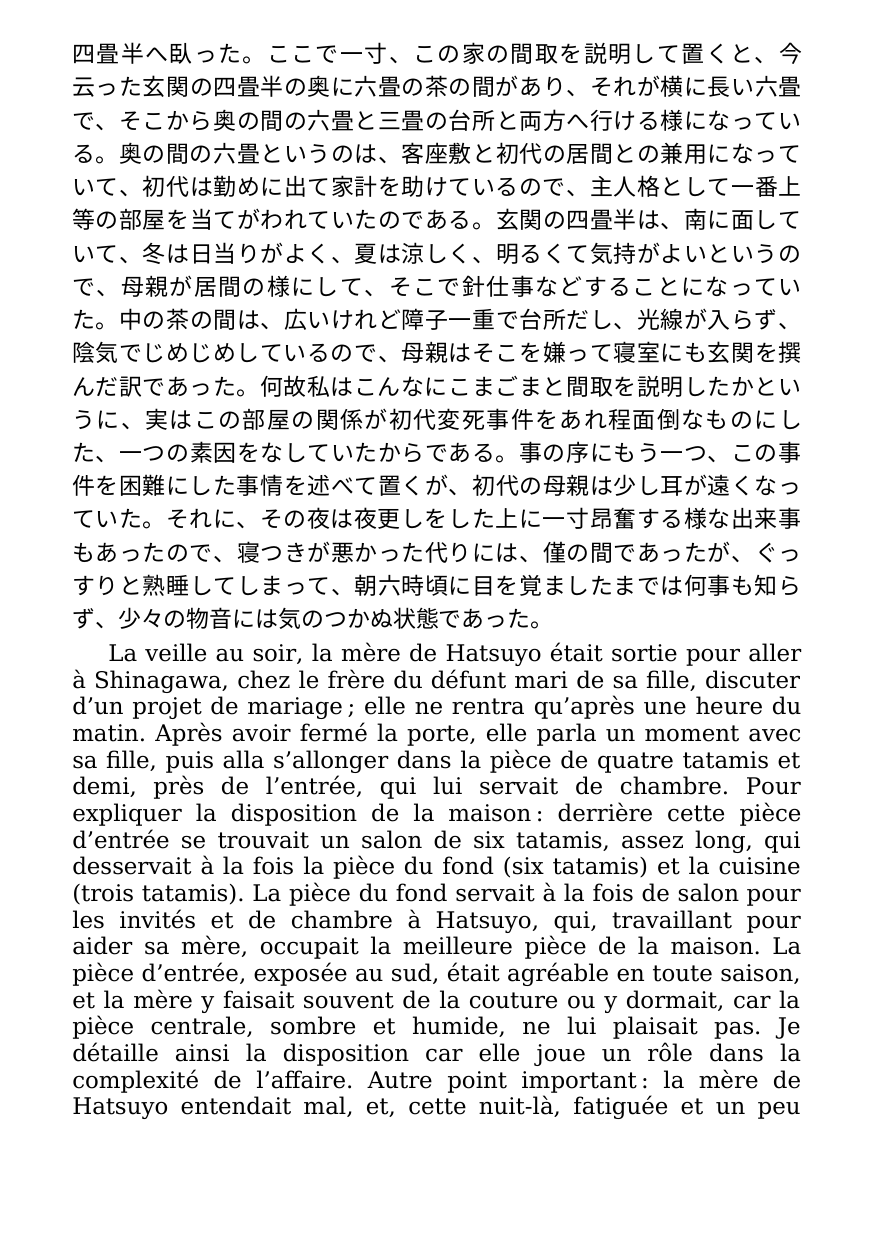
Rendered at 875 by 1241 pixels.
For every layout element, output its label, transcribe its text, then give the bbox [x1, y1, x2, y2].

text La veille au soir, la mère de Hatsuyo était sortie pour aller à Shinagawa, chez le frère du défunt mari de sa fille, discuter d’un projet de mariage ; elle ne rentra qu’après une heure du matin. Après avoir fermé la porte, elle parla un moment avec sa fille, puis alla s’allonger dans la pièce de quatre tatamis et demi, près de l’entrée, qui lui servait de chambre. Pour expliquer la disposition de la maison : derrière cette pièce d’entrée se trouvait un salon de six tatamis, assez long, qui desservait à la fois la pièce du fond (six tatamis) et la cuisine (trois tatamis). La pièce du fond servait à la fois de salon pour les invités et de chambre à Hatsuyo, qui, travaillant pour aider sa mère, occupait la meilleure pièce de la maison. La pièce d’entrée, exposée au sud, était agréable en toute saison, et la mère y faisait souvent de la couture ou y dormait, car la pièce centrale, sombre et humide, ne lui plaisait pas. Je détaille ainsi la disposition car elle joue un rôle dans la complexité de l’affaire. Autre point important : la mère de Hatsuyo entendait mal, et, cette nuit-là, fatiguée et un peu [72, 640, 802, 1120]
text 四畳半へ臥った。ここで一寸、この家の間取を説明して置くと、今云った玄関の四畳半の奥に六畳の茶の間があり、それが横に長い六畳で、そこから奥の間の六畳と三畳の台所と両方へ行ける様になっている。奥の間の六畳というのは、客座敷と初代の居間との兼用になっていて、初代は勤めに出て家計を助けているので、主人格として一番上等の部屋を当てがわれていたのである。玄関の四畳半は、南に面していて、冬は日当りがよく、夏は涼しく、明るくて気持がよいというので、母親が居間の様にして、そこで針仕事などすることになっていた。中の茶の間は、広いけれど障子一重で台所だし、光線が入らず、陰気でじめじめしているので、母親はそこを嫌って寝室にも玄関を撰んだ訳であった。何故私はこんなにこまごまと間取を説明したかというに、実はこの部屋の関係が初代変死事件をあれ程面倒なものにした、一つの素因をなしていたからである。事の序にもう一つ、この事件を困難にした事情を述べて置くが、初代の母親は少し耳が遠くなっていた。それに、その夜は夜更しをした上に一寸昂奮する様な出来事もあったので、寝つきが悪かった代りには、僅の間であったが、ぐっすりと熟睡してしまって、朝六時頃に目を覚ましたまでは何事も知らず、少々の物音には気のつかぬ状態であった。 [72, 36, 802, 634]
